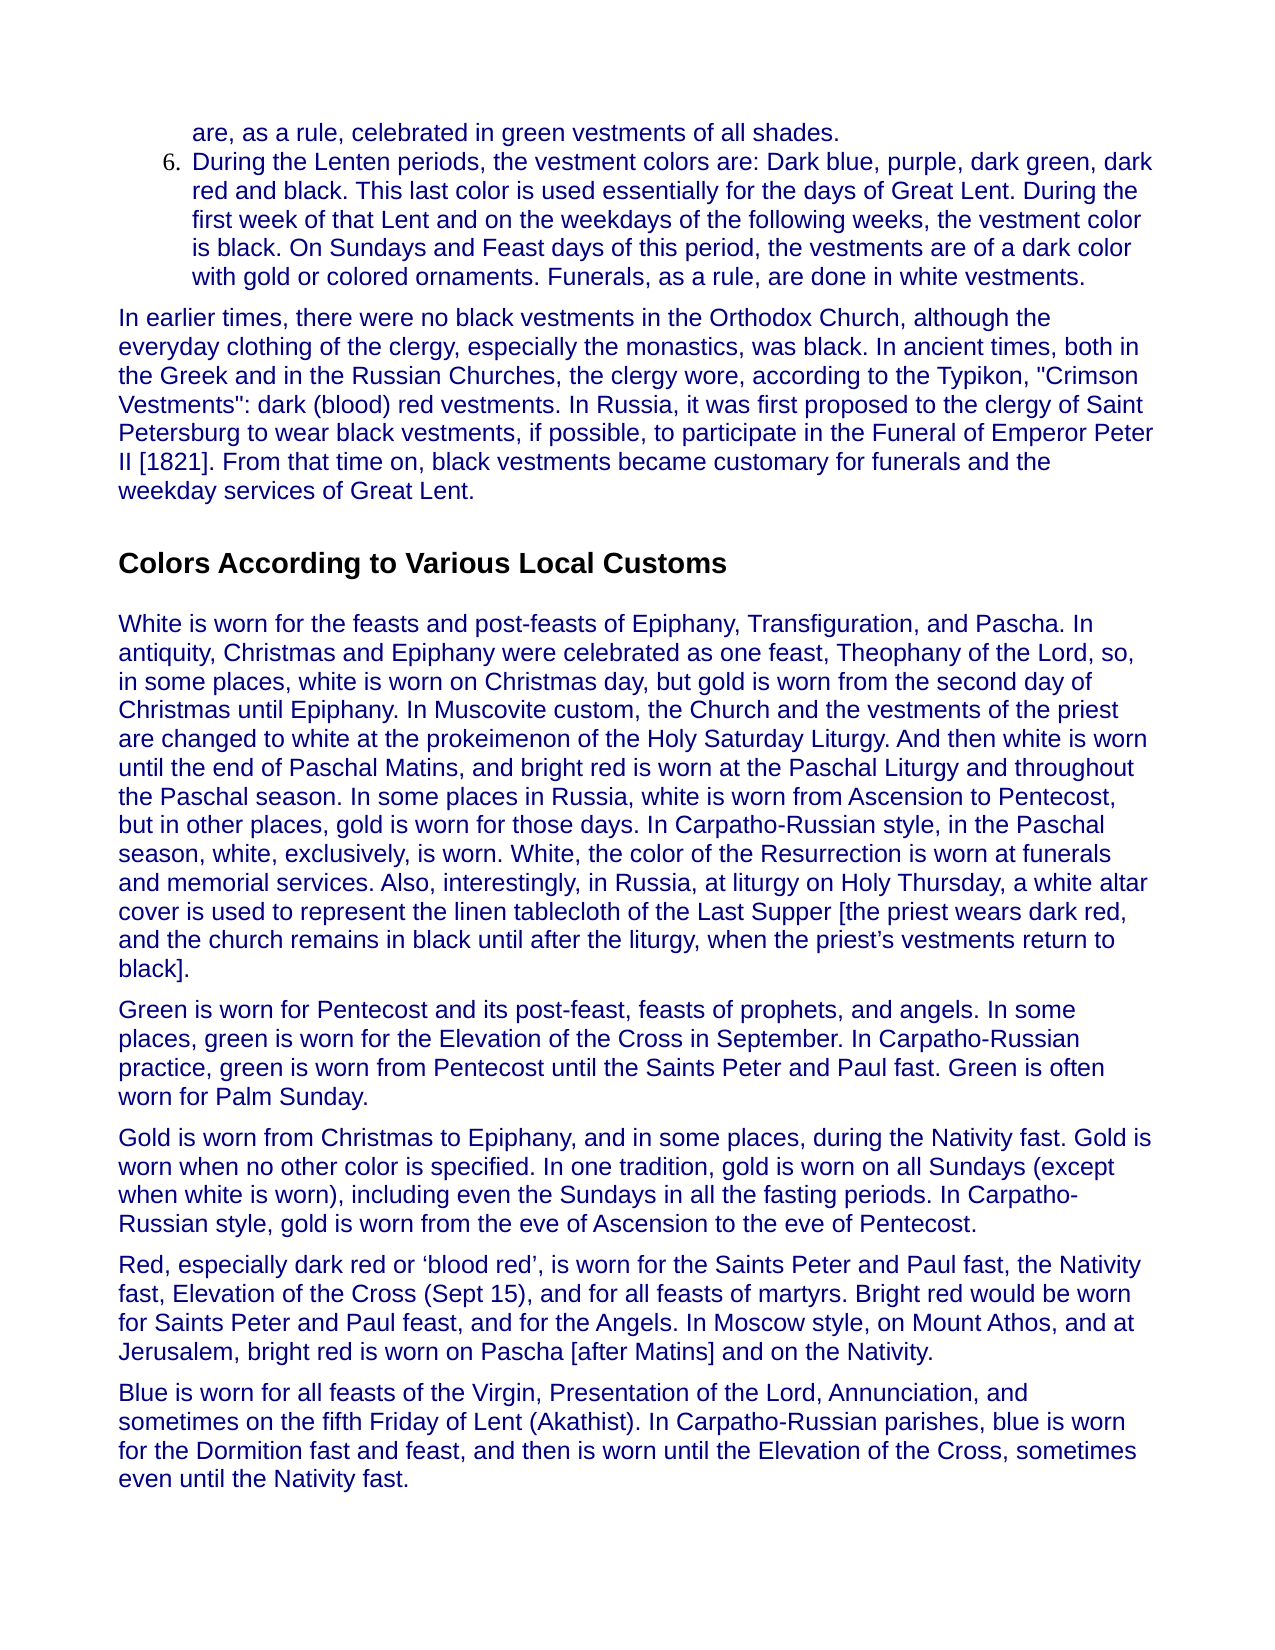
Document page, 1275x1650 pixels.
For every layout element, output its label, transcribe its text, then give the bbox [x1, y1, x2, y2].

text Gold is worn from Christmas to Epiphany, and in some places, during the Nativity fast. Gold is worn when no other color is specified. In one tradition, gold is worn on all Sundays (except when white is worn), including even the Sundays in all the fasting periods. In Carpatho-Russian style, gold is worn from the eve of Ascension to the eve of Pentecost. [118, 1123, 1157, 1238]
text In earlier times, there were no black vestments in the Orthodox Church, although the everyday clothing of the clergy, especially the monastics, was black. In ancient times, both in the Greek and in the Russian Churches, the clergy wore, according to the Typikon, "Crimson Vestments": dark (blood) red vestments. In Russia, it was first proposed to the clergy of Saint Petersburg to wear black vestments, if possible, to participate in the Funeral of Emperor Peter II [1821]. From that time on, black vestments became customary for funerals and the weekday services of Great Lent. [118, 303, 1157, 505]
text White is worn for the feasts and post-feasts of Epiphany, Transfiguration, and Pascha. In antiquity, Christmas and Epiphany were celebrated as one feast, Theophany of the Lord, so, in some places, white is worn on Christmas day, but gold is worn from the second day of Christmas until Epiphany. In Muscovite custom, the Church and the vestments of the priest are changed to white at the prokeimenon of the Holy Saturday Liturgy. And then white is worn until the end of Paschal Matins, and bright red is worn at the Paschal Liturgy and throughout the Paschal season. In some places in Russia, white is worn from Ascension to Pentecost, but in other places, gold is worn for those days. In Carpatho-Russian style, in the Paschal season, white, exclusively, is worn. White, the color of the Resurrection is worn at funerals and memorial services. Also, interestingly, in Russia, at liturgy on Holy Thursday, a white altar cover is used to represent the linen tablecloth of the Last Supper [the priest wears dark red, and the church remains in black until after the liturgy, when the priest’s vestments return to black]. [118, 609, 1157, 983]
text Blue is worn for all feasts of the Virgin, Presentation of the Lord, Annunciation, and sometimes on the fifth Friday of Lent (Akathist). In Carpatho-Russian parishes, blue is worn for the Dormition fast and feast, and then is worn until the Elevation of the Cross, sometimes even until the Nativity fast. [118, 1378, 1157, 1493]
list are, as a rule, celebrated in green vestments of all shades. [162, 118, 1157, 147]
text Red, especially dark red or ‘blood red’, is worn for the Saints Peter and Paul fast, the Nativity fast, Elevation of the Cross (Sept 15), and for all feasts of martyrs. Bright red would be worn for Saints Peter and Paul feast, and for the Angels. In Moscow style, on Mount Athos, and at Jerusalem, bright red is worn on Pascha [after Matins] and on the Nativity. [118, 1251, 1157, 1366]
text Green is worn for Pentecost and its post-feast, feasts of prophets, and angels. In some places, green is worn for the Elevation of the Cross in September. In Carpatho-Russian practice, green is worn from Pentecost until the Saints Peter and Paul fast. Green is often worn for Palm Sunday. [118, 995, 1157, 1110]
list During the Lenten periods, the vestment colors are: Dark blue, purple, dark green, dark red and black. This last color is used essentially for the days of Great Lent. During the first week of that Lent and on the weekdays of the following weeks, the vestment color is black. On Sundays and Feast days of this period, the vestments are of a dark color with gold or colored ornaments. Funerals, as a rule, are done in white vestments. [162, 147, 1157, 291]
text Colors According to Various Local Customs [118, 546, 1157, 579]
